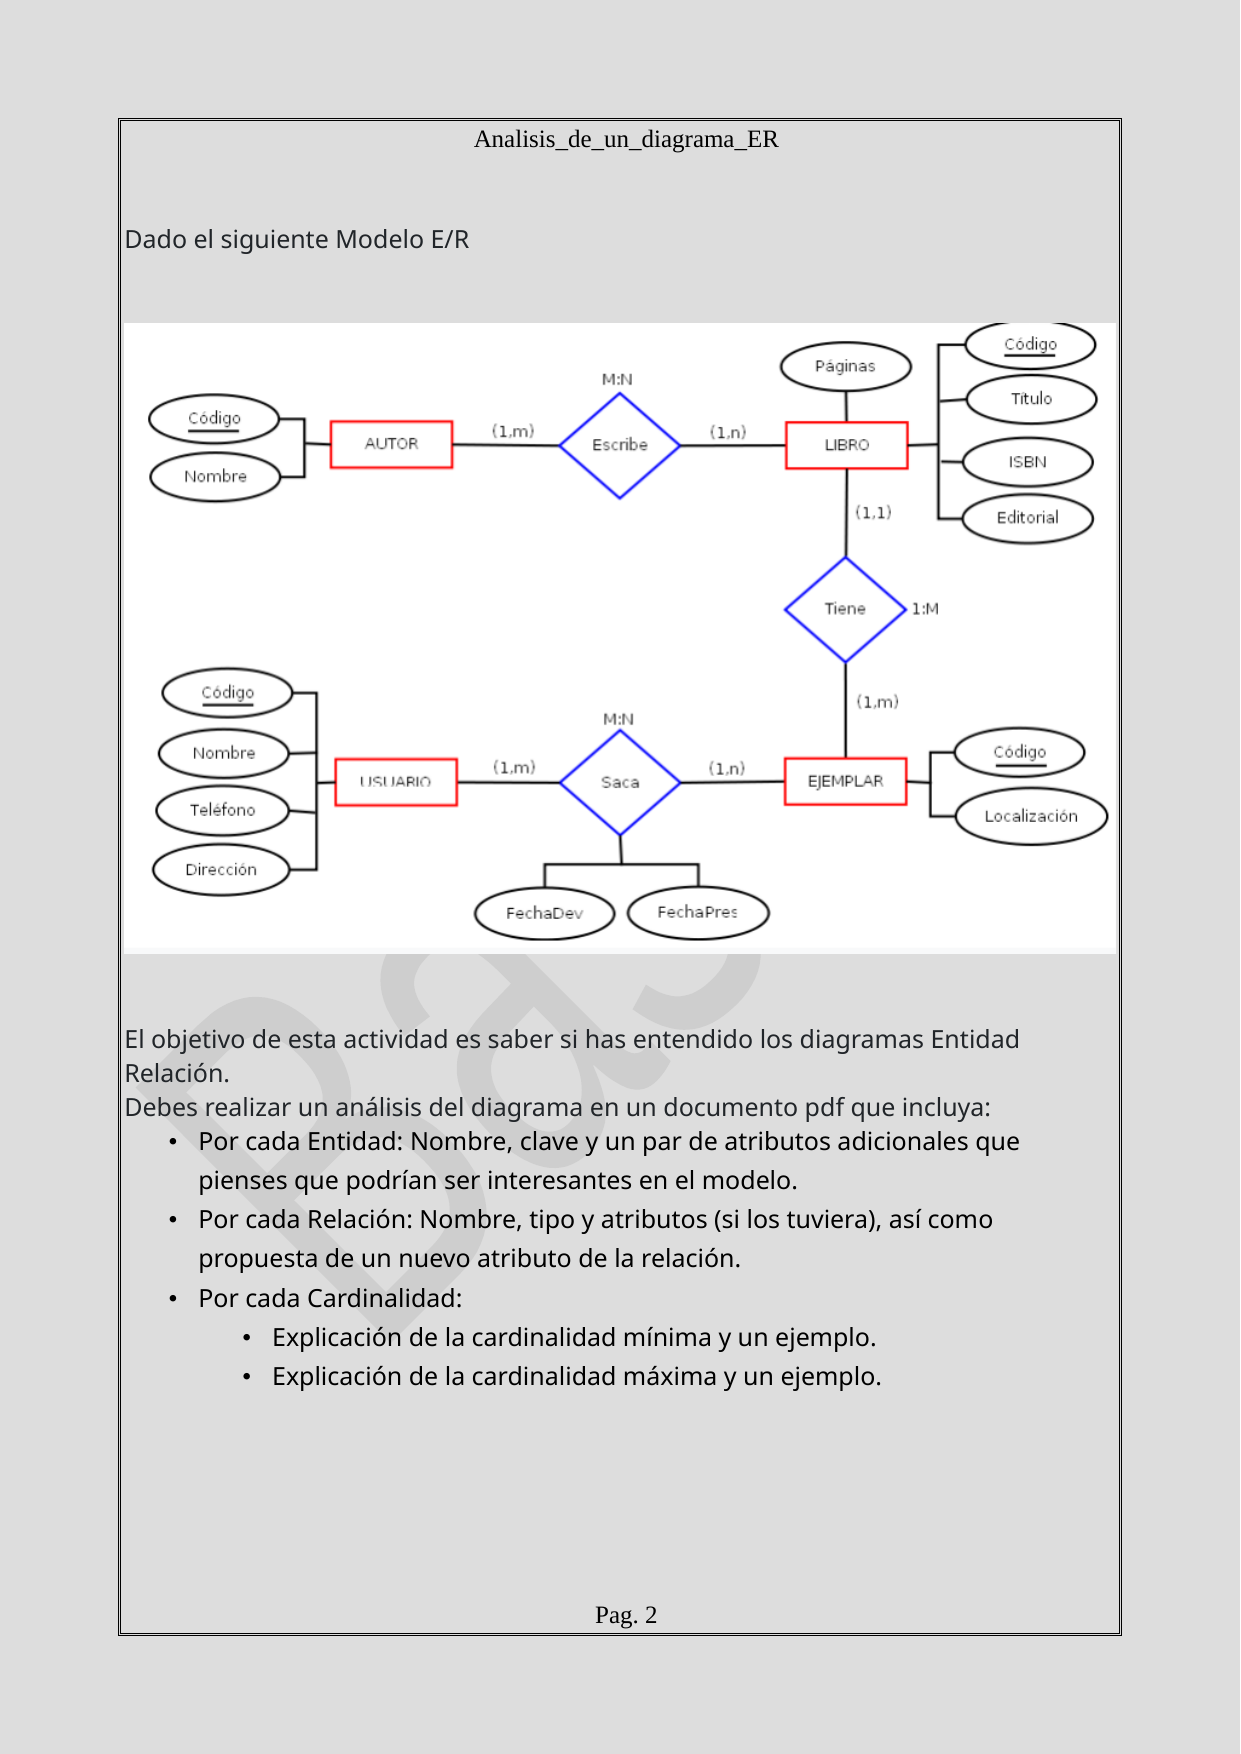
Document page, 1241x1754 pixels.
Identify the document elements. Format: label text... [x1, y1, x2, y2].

list Por cada Entidad: Nombre, clave y un par de atributos adicionales que pienses que podrían ser interesantes en el modelo. [299, 1138, 447, 1197]
text El objetivo de esta actividad es saber si has entendido los diagramas Entidad Relación. Debes realizar un análisis del diagrama en un documento pdf que incluya: [492, 1021, 581, 1124]
list Por cada Relación: Nombre, tipo y atributos (si los tuviera), así como propuesta de un nuevo atributo de la relación. [168, 1202, 321, 1275]
list Explicación de la cardinalidad máxima y un ejemplo. [242, 1359, 1116, 1393]
list Por cada Relación: Nombre, tipo y atributos (si los tuviera), así como propuesta de un nuevo atributo de la relación. [460, 1202, 1116, 1275]
list Por cada Entidad: Nombre, clave y un par de atributos adicionales que pienses que podrían ser interesantes en el modelo. [219, 1124, 313, 1172]
text El objetivo de esta actividad es saber si has entendido los diagramas Entidad Relación. Debes realizar un análisis del diagrama en un documento pdf que incluya: [312, 1021, 480, 1124]
text Dado el siguiente Modelo E/R [124, 222, 1116, 256]
list Por cada Entidad: Nombre, clave y un par de atributos adicionales que pienses que podrían ser interesantes en el modelo. [433, 1124, 1116, 1197]
list Por cada Cardinalidad: [168, 1280, 360, 1314]
picture [124, 323, 1117, 954]
text El objetivo de esta actividad es saber si has entendido los diagramas Entidad Relación. Debes realizar un análisis del diagrama en un documento pdf que incluya: [124, 1021, 201, 1124]
text El objetivo de esta actividad es saber si has entendido los diagramas Entidad Relación. Debes realizar un análisis del diagrama en un documento pdf que incluya: [187, 1036, 322, 1124]
list Explicación de la cardinalidad mínima y un ejemplo. [242, 1319, 1116, 1353]
list Por cada Entidad: Nombre, clave y un par de atributos adicionales que pienses que podrían ser interesantes en el modelo. [168, 1124, 243, 1197]
text El objetivo de esta actividad es saber si has entendido los diagramas Entidad Relación. Debes realizar un análisis del diagrama en un documento pdf que incluya: [594, 1021, 1116, 1124]
list Por cada Relación: Nombre, tipo y atributos (si los tuviera), así como propuesta de un nuevo atributo de la relación. [297, 1202, 449, 1275]
list Por cada Cardinalidad: [421, 1280, 1116, 1314]
